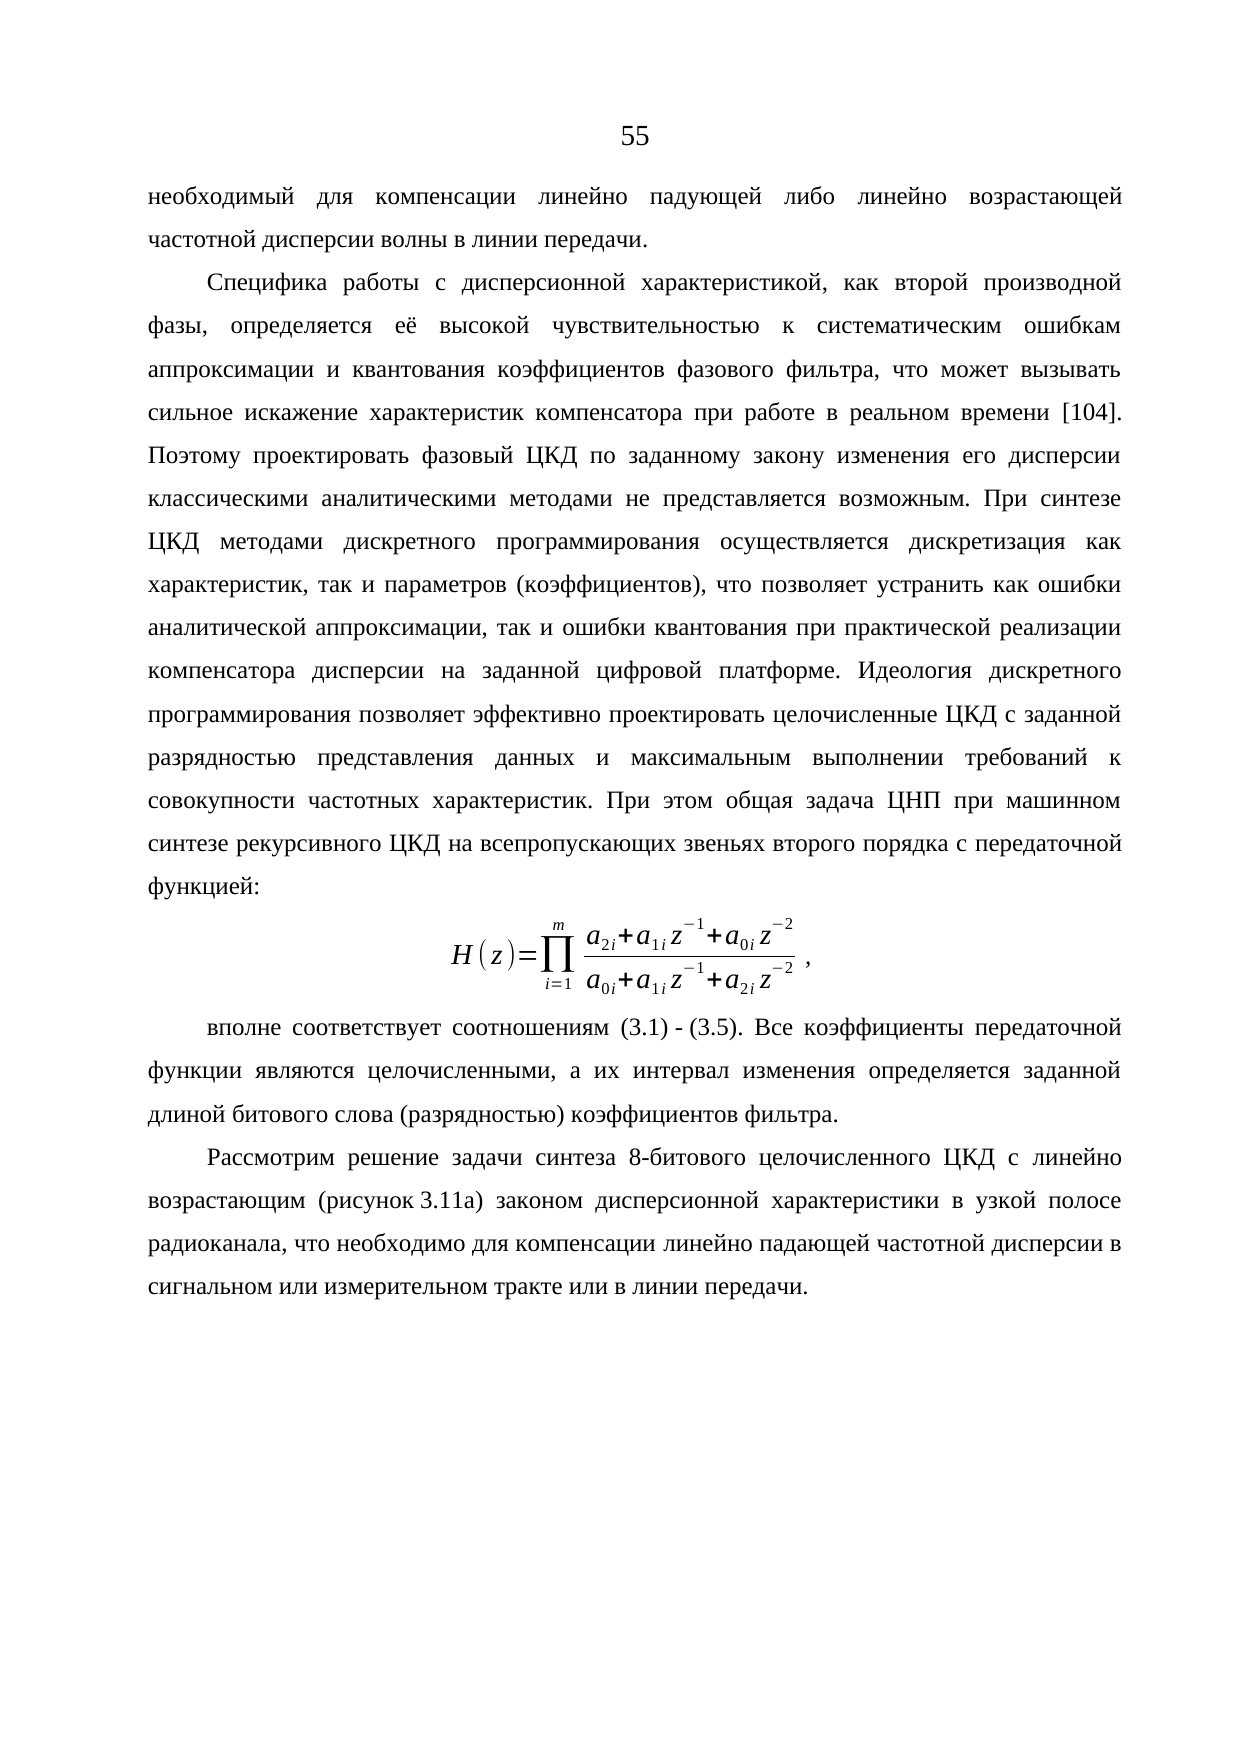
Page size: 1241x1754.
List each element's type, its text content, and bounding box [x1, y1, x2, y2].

text Специфика работы с дисперсионной характеристикой, как второй производной фазы, определяется её высокой чувствительностью к систематическим ошибкам аппроксимации и квантования коэффициентов фазового фильтра, что может вызывать сильное искажение характеристик компенсатора при работе в реальном времени [104]. Поэтому проектировать фазовый ЦКД по заданному закону изменения его дисперсии классическими аналитическими методами не представляется возможным. При синтезе ЦКД методами дискретного программирования осуществляется дискретизация как характеристик, так и параметров (коэффициентов), что позволяет устранить как ошибки аналитической аппроксимации, так и ошибки квантования при практической реализации компенсатора дисперсии на заданной цифровой платформе. Идеология дискретного программирования позволяет эффективно проектировать целочисленные ЦКД с заданной разрядностью представления данных и максимальным выполнении требований к совокупности частотных характеристик. При этом общая задача ЦНП при машинном синтезе рекурсивного ЦКД на всепропускающих звеньях второго порядка с передаточной функцией: [148, 267, 1122, 900]
text вполне соответствует соотношениям (3.1) - (3.5). Все коэффициенты передаточной функции являются целочисленными, а их интервал изменения определяется заданной длиной битового слова (разрядностью) коэффициентов фильтра. [148, 1012, 1122, 1127]
text необходимый для компенсации линейно падующей либо линейно возрастающей частотной дисперсии волны в линии передачи. [148, 181, 1122, 253]
text , [148, 914, 1122, 998]
text Рассмотрим решение задачи синтеза 8-битового целочисленного ЦКД с линейно возрастающим (рисунок 3.11а) законом дисперсионной характеристики в узкой полосе радиоканала, что необходимо для компенсации линейно падающей частотной дисперсии в сигнальном или измерительном тракте или в линии передачи. [148, 1142, 1122, 1300]
